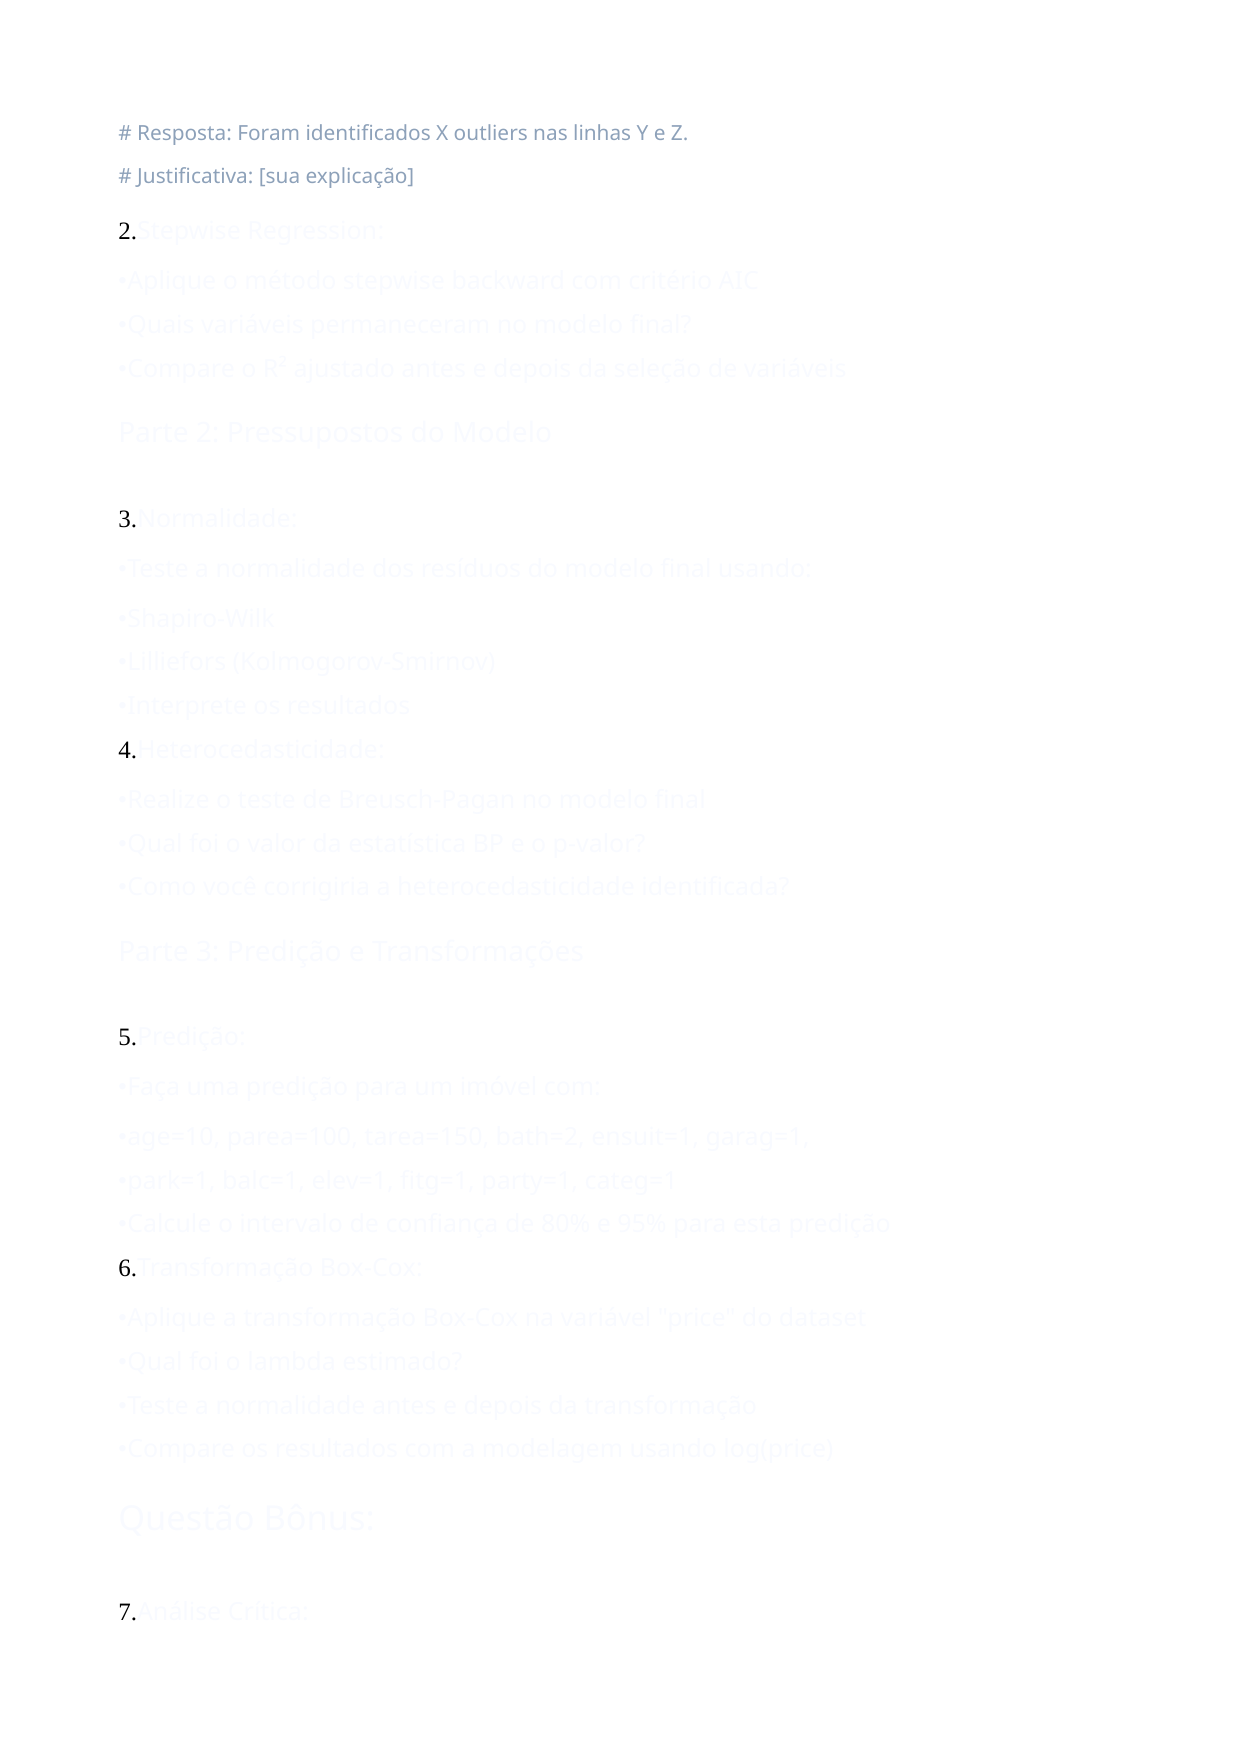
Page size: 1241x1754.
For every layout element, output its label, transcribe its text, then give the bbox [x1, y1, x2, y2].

list Qual foi o lambda estimado? [118, 1334, 1122, 1378]
text # Justificativa: [sua explicação] [118, 161, 1122, 189]
list Teste a normalidade antes e depois da transformação [118, 1378, 1122, 1421]
list Transformação Box-Cox: [118, 1240, 1122, 1284]
text # Resposta: Foram identificados X outliers nas linhas Y e Z. [118, 118, 1122, 147]
list Compare os resultados com a modelagem usando log(price) [118, 1421, 1122, 1465]
subtitle Parte 2: Pressupostos do Modelo [118, 413, 1122, 451]
list Qual foi o valor da estatística BP e o p-valor? [118, 816, 1122, 859]
list Predição: [118, 1009, 1122, 1053]
list Compare o R² ajustado antes e depois da seleção de variáveis [118, 341, 1122, 384]
list Normalidade: [118, 491, 1122, 534]
list Heterocedasticidade: [118, 722, 1122, 766]
list Calcule o intervalo de confiança de 80% e 95% para esta predição [118, 1196, 1122, 1240]
list Lilliefors (Kolmogorov-Smirnov) [118, 634, 1122, 678]
subtitle Parte 3: Predição e Transformações [118, 931, 1122, 969]
list Stepwise Regression: [118, 203, 1122, 247]
list Quais variáveis permaneceram no modelo final? [118, 297, 1122, 341]
list Interprete os resultados [118, 678, 1122, 722]
list park=1, balc=1, elev=1, fitg=1, party=1, categ=1 [118, 1153, 1122, 1196]
list Como você corrigiria a heterocedasticidade identificada? [118, 859, 1122, 903]
list Teste a normalidade dos resíduos do modelo final usando: [118, 541, 1122, 584]
list Faça uma predição para um imóvel com: [118, 1059, 1122, 1103]
list Shapiro-Wilk [118, 591, 1122, 634]
list Aplique o método stepwise backward com critério AIC [118, 253, 1122, 297]
list Análise Crítica: [118, 1584, 1122, 1628]
list Realize o teste de Breusch-Pagan no modelo final [118, 772, 1122, 816]
list age=10, parea=100, tarea=150, bath=2, ensuit=1, garag=1, [118, 1109, 1122, 1153]
subtitle Questão Bônus: [118, 1493, 1122, 1540]
list Aplique a transformação Box-Cox na variável "price" do dataset [118, 1290, 1122, 1334]
